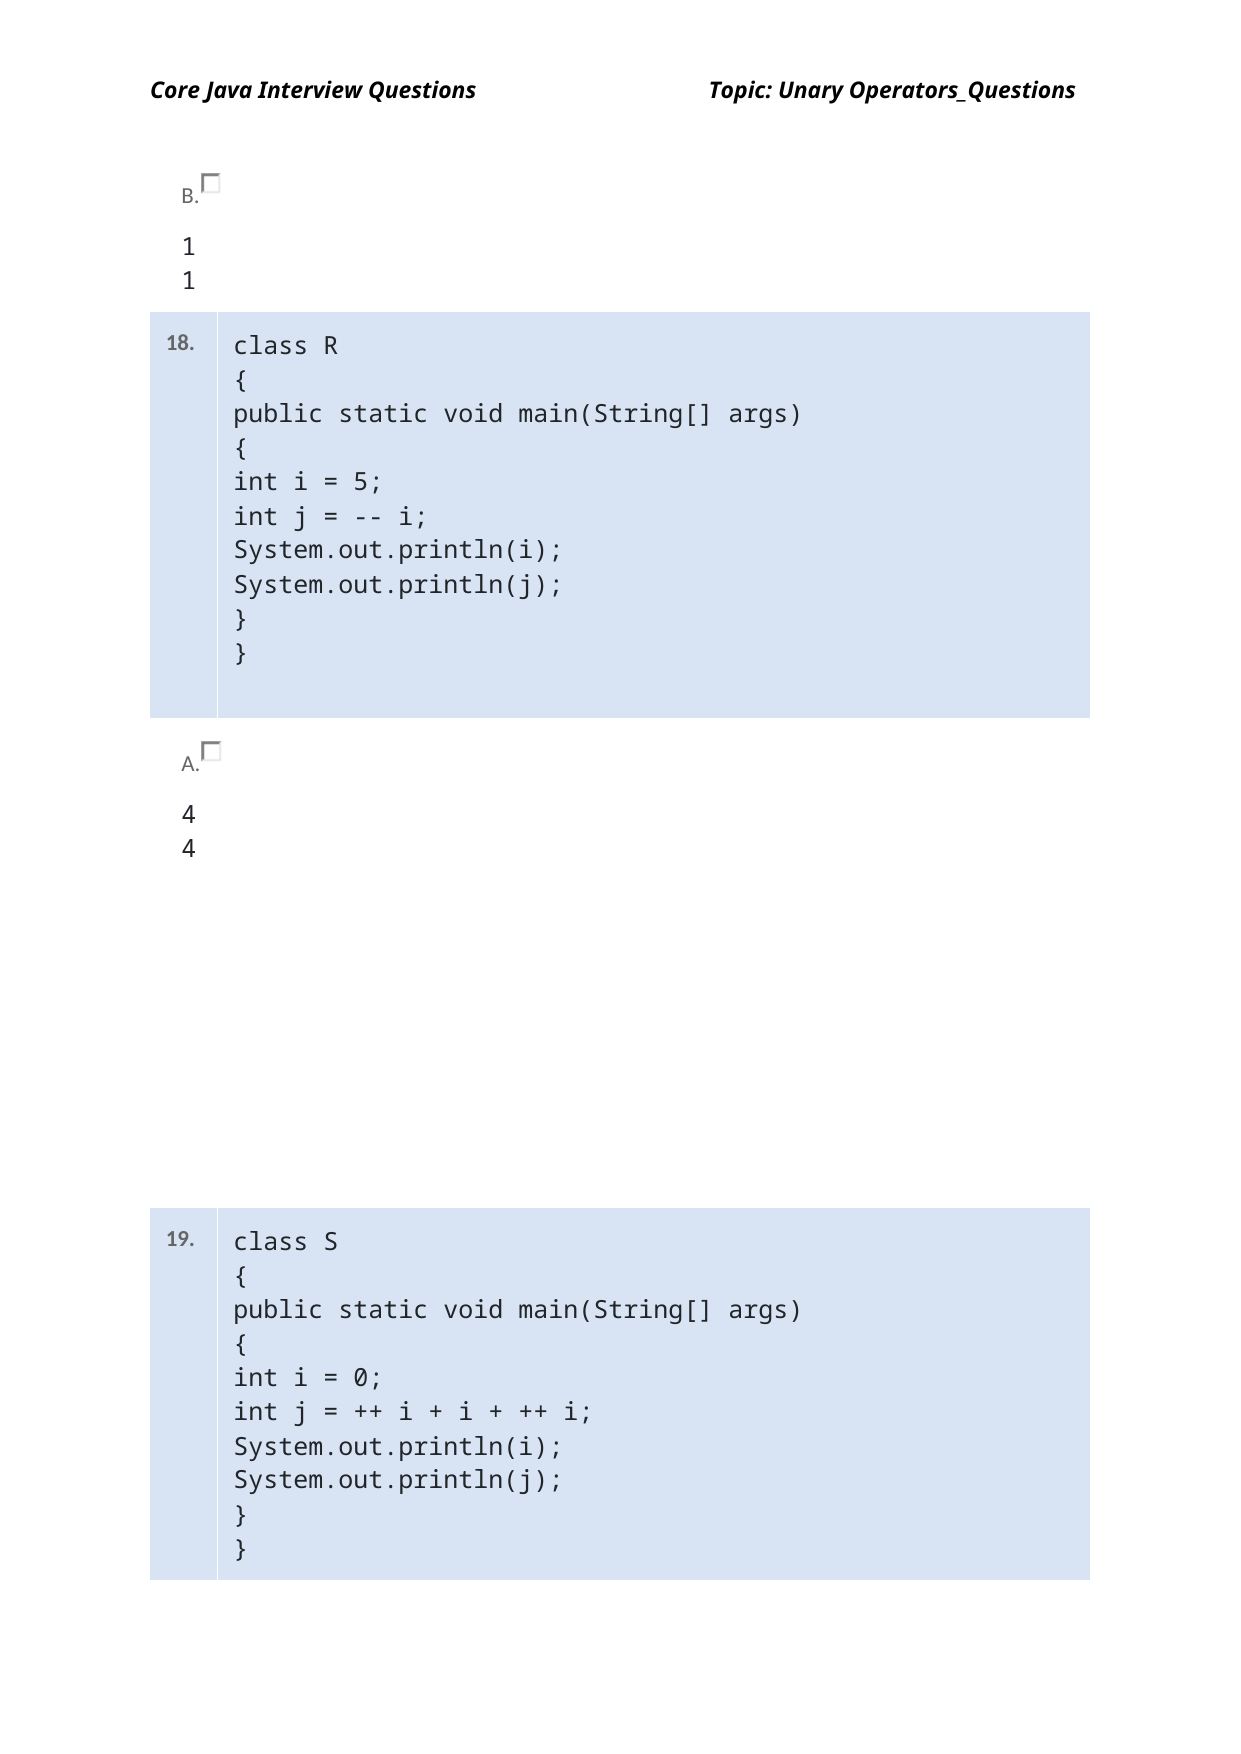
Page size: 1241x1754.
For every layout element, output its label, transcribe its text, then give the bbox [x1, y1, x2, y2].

table_cell 18. [150, 312, 217, 718]
table_cell [150, 718, 1090, 1208]
table_cell [150, 150, 1090, 312]
table_cell class R { public static void main(String[] args) { int i = 5; int j = -- i; System.out.println(i); System.out.println(j); } } [218, 312, 1090, 718]
table_header A. 4 4 [181, 734, 242, 864]
table_header [181, 865, 242, 911]
table_header class S { public static void main(String[] args) { int i = 0; int j = ++ i + i + ++ i; System.out.println(i); System.out.println(j); } } [218, 1208, 1090, 1580]
table_header 19. [150, 1208, 217, 1580]
table_header B. 1 1 [181, 166, 242, 296]
